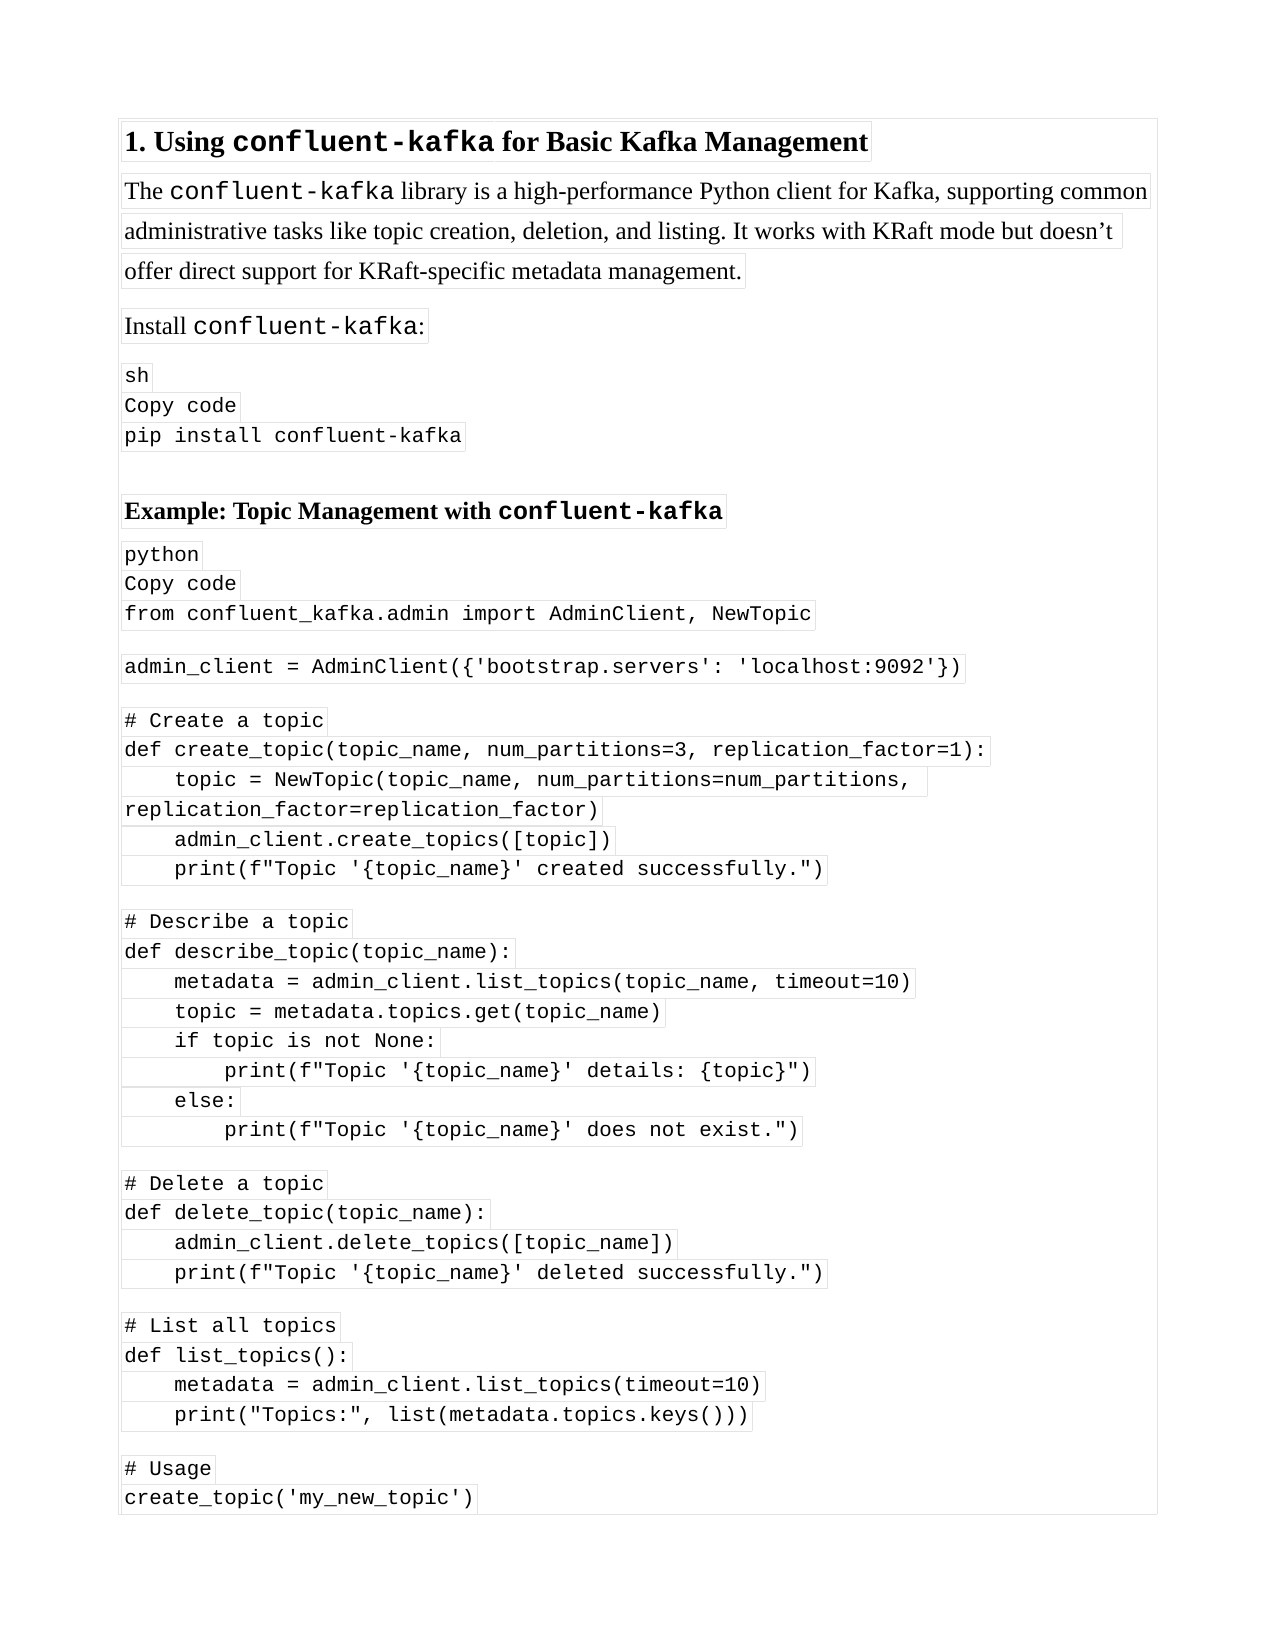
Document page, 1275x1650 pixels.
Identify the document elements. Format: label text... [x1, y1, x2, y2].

text admin_client.create_topics([topic]) [603, 822, 1157, 852]
text topic = NewTopic(topic_name, num_partitions=num_partitions, replication_factor=replication_factor) [122, 763, 1157, 822]
text admin_client.delete_topics([topic_name]) [122, 1230, 677, 1256]
text sh [119, 359, 1157, 389]
text # Create a topic [119, 704, 1157, 733]
text print(f"Topic '{topic_name}' deleted successfully.") [678, 1256, 1157, 1288]
text print(f"Topic '{topic_name}' details: {topic}") [441, 1054, 1157, 1084]
text admin_client.delete_topics([topic_name]) [491, 1226, 1157, 1256]
text # Usage [119, 1451, 1157, 1481]
text from confluent_kafka.admin import AdminClient, NewTopic [241, 597, 1157, 630]
text # List all topics [119, 1309, 1157, 1339]
text pip install confluent-kafka [241, 419, 1157, 451]
text print(f"Topic '{topic_name}' created successfully.") [122, 856, 827, 885]
subtitle 1. Using confluent-kafka for Basic Kafka Management [119, 119, 1157, 161]
text def create_topic(topic_name, num_partitions=3, replication_factor=1): [328, 733, 1157, 763]
text admin_client.create_topics([topic]) [122, 827, 615, 852]
text [241, 1084, 1157, 1113]
text def list_topics(): [122, 1343, 352, 1368]
text Install confluent-kafka: [119, 305, 1157, 343]
text print(f"Topic '{topic_name}' does not exist.") [241, 1113, 1157, 1146]
text def create_topic(topic_name, num_partitions=3, replication_factor=1): [122, 737, 990, 763]
text The confluent-kafka library is a high-performance Python client for Kafka, supporting common administrative tasks like topic creation, deletion, and listing. It works with KRaft mode but doesn’t offer direct support for KRaft-specific metadata management. [119, 170, 1157, 288]
text admin_client = AdminClient({'bootstrap.servers': 'localhost:9092'}) [119, 650, 1157, 683]
text create_topic('my_new_topic') [122, 1485, 477, 1514]
text pip install confluent-kafka [122, 423, 465, 451]
text def describe_topic(topic_name): [353, 935, 1157, 965]
text print(f"Topic '{topic_name}' does not exist.") [122, 1117, 802, 1146]
text print("Topics:", list(metadata.topics.keys())) [122, 1398, 1157, 1431]
text # Delete a topic [119, 1167, 1157, 1196]
text metadata = admin_client.list_topics(timeout=10) [353, 1368, 1157, 1398]
text Copy code [122, 393, 240, 419]
text topic = metadata.topics.get(topic_name) [122, 994, 1157, 1024]
text from confluent_kafka.admin import AdminClient, NewTopic [122, 601, 815, 630]
text print(f"Topic '{topic_name}' details: {topic}") [122, 1058, 815, 1084]
text metadata = admin_client.list_topics(timeout=10) [122, 1372, 765, 1398]
text print(f"Topic '{topic_name}' created successfully.") [616, 852, 1157, 885]
text Copy code [122, 571, 240, 597]
text metadata = admin_client.list_topics(topic_name, timeout=10) [516, 965, 1157, 994]
text Copy code [153, 389, 1157, 419]
text def delete_topic(topic_name): [328, 1196, 1157, 1226]
text metadata = admin_client.list_topics(topic_name, timeout=10) [122, 969, 915, 994]
text Copy code [203, 567, 1157, 597]
text if topic is not None: [122, 1024, 1157, 1054]
subtitle Example: Topic Management with confluent-kafka [119, 490, 1157, 528]
text print(f"Topic '{topic_name}' deleted successfully.") [122, 1260, 827, 1288]
text else: [122, 1088, 240, 1113]
text def describe_topic(topic_name): [122, 939, 515, 965]
text create_topic('my_new_topic') [216, 1481, 1157, 1514]
text def delete_topic(topic_name): [122, 1200, 490, 1226]
text python [119, 538, 1157, 567]
text def list_topics(): [341, 1339, 1157, 1368]
text # Describe a topic [119, 906, 1157, 935]
